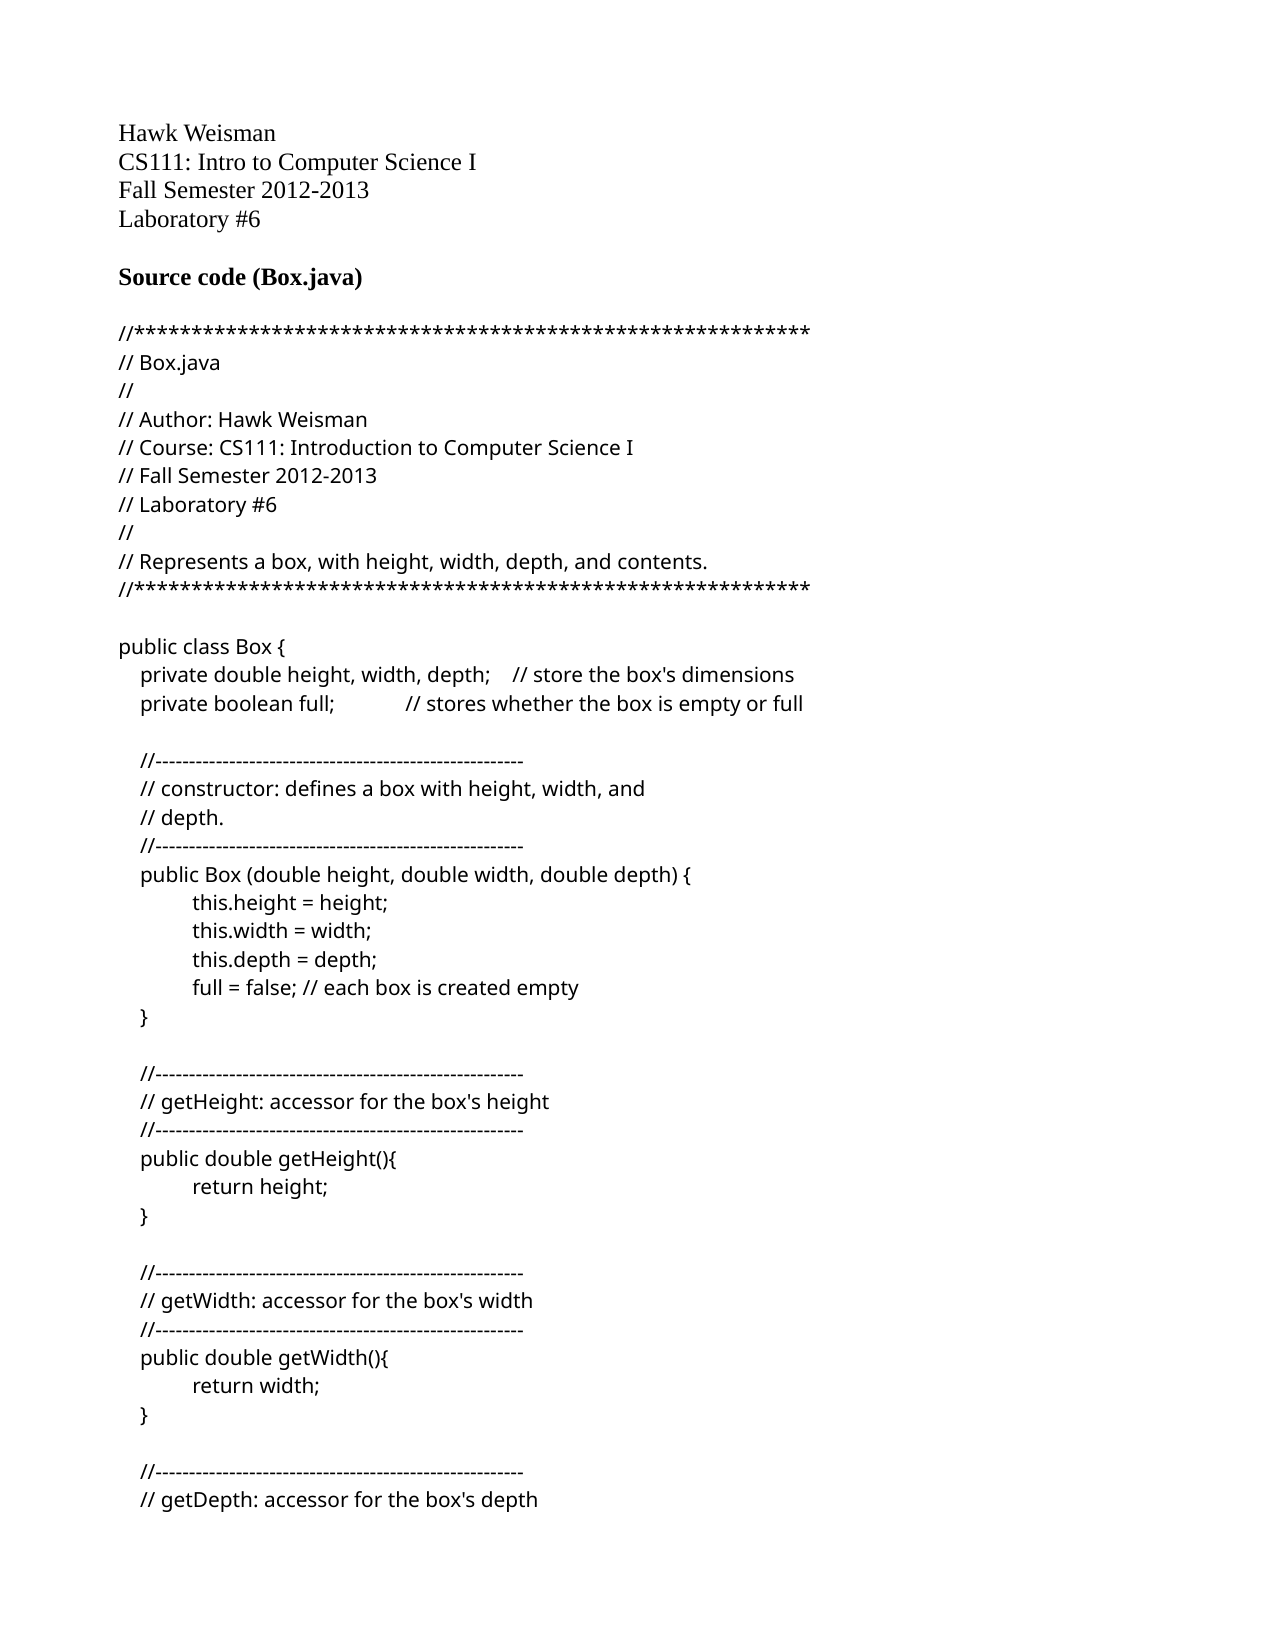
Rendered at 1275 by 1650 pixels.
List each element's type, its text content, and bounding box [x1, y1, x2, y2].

text public class Box { [118, 632, 1157, 661]
text //------------------------------------------------------- [118, 831, 1157, 860]
text public double getWidth(){ [118, 1343, 1157, 1372]
text // getDepth: accessor for the box's depth [118, 1485, 1157, 1514]
text //------------------------------------------------------- [118, 1116, 1157, 1144]
text } [118, 1002, 1157, 1030]
text //------------------------------------------------------- [118, 1059, 1157, 1087]
text //------------------------------------------------------- [118, 1315, 1157, 1343]
text //------------------------------------------------------- [118, 746, 1157, 774]
text this.depth = depth; [118, 945, 1157, 973]
text return height; [118, 1172, 1157, 1201]
text private double height, width, depth; // store the box's dimensions [118, 661, 1157, 689]
text //*********************************************************** [118, 575, 1157, 604]
text // Box.java [118, 348, 1157, 376]
text // getWidth: accessor for the box's width [118, 1286, 1157, 1315]
text full = false; // each box is created empty [118, 973, 1157, 1002]
text Source code (Box.java) [118, 262, 1157, 291]
text // Laboratory #6 [118, 490, 1157, 518]
text CS111: Intro to Computer Science I [118, 147, 1157, 176]
text return width; [118, 1372, 1157, 1400]
text public Box (double height, double width, double depth) { [118, 860, 1157, 888]
text // depth. [118, 803, 1157, 831]
text public double getHeight(){ [118, 1144, 1157, 1172]
text // Course: CS111: Introduction to Computer Science I [118, 433, 1157, 462]
text // [118, 376, 1157, 405]
text Laboratory #6 [118, 204, 1157, 233]
text this.width = width; [118, 917, 1157, 945]
text private boolean full; // stores whether the box is empty or full [118, 689, 1157, 717]
text // Represents a box, with height, width, depth, and contents. [118, 547, 1157, 575]
text // constructor: defines a box with height, width, and [118, 774, 1157, 803]
text // [118, 518, 1157, 547]
text //*********************************************************** [118, 319, 1157, 348]
text // getHeight: accessor for the box's height [118, 1087, 1157, 1116]
text } [118, 1400, 1157, 1428]
text Hawk Weisman [118, 118, 1157, 147]
text // Author: Hawk Weisman [118, 405, 1157, 433]
text this.height = height; [118, 888, 1157, 917]
text //------------------------------------------------------- [118, 1258, 1157, 1286]
text Fall Semester 2012-2013 [118, 176, 1157, 204]
text } [118, 1201, 1157, 1229]
text //------------------------------------------------------- [118, 1457, 1157, 1485]
text // Fall Semester 2012-2013 [118, 462, 1157, 490]
